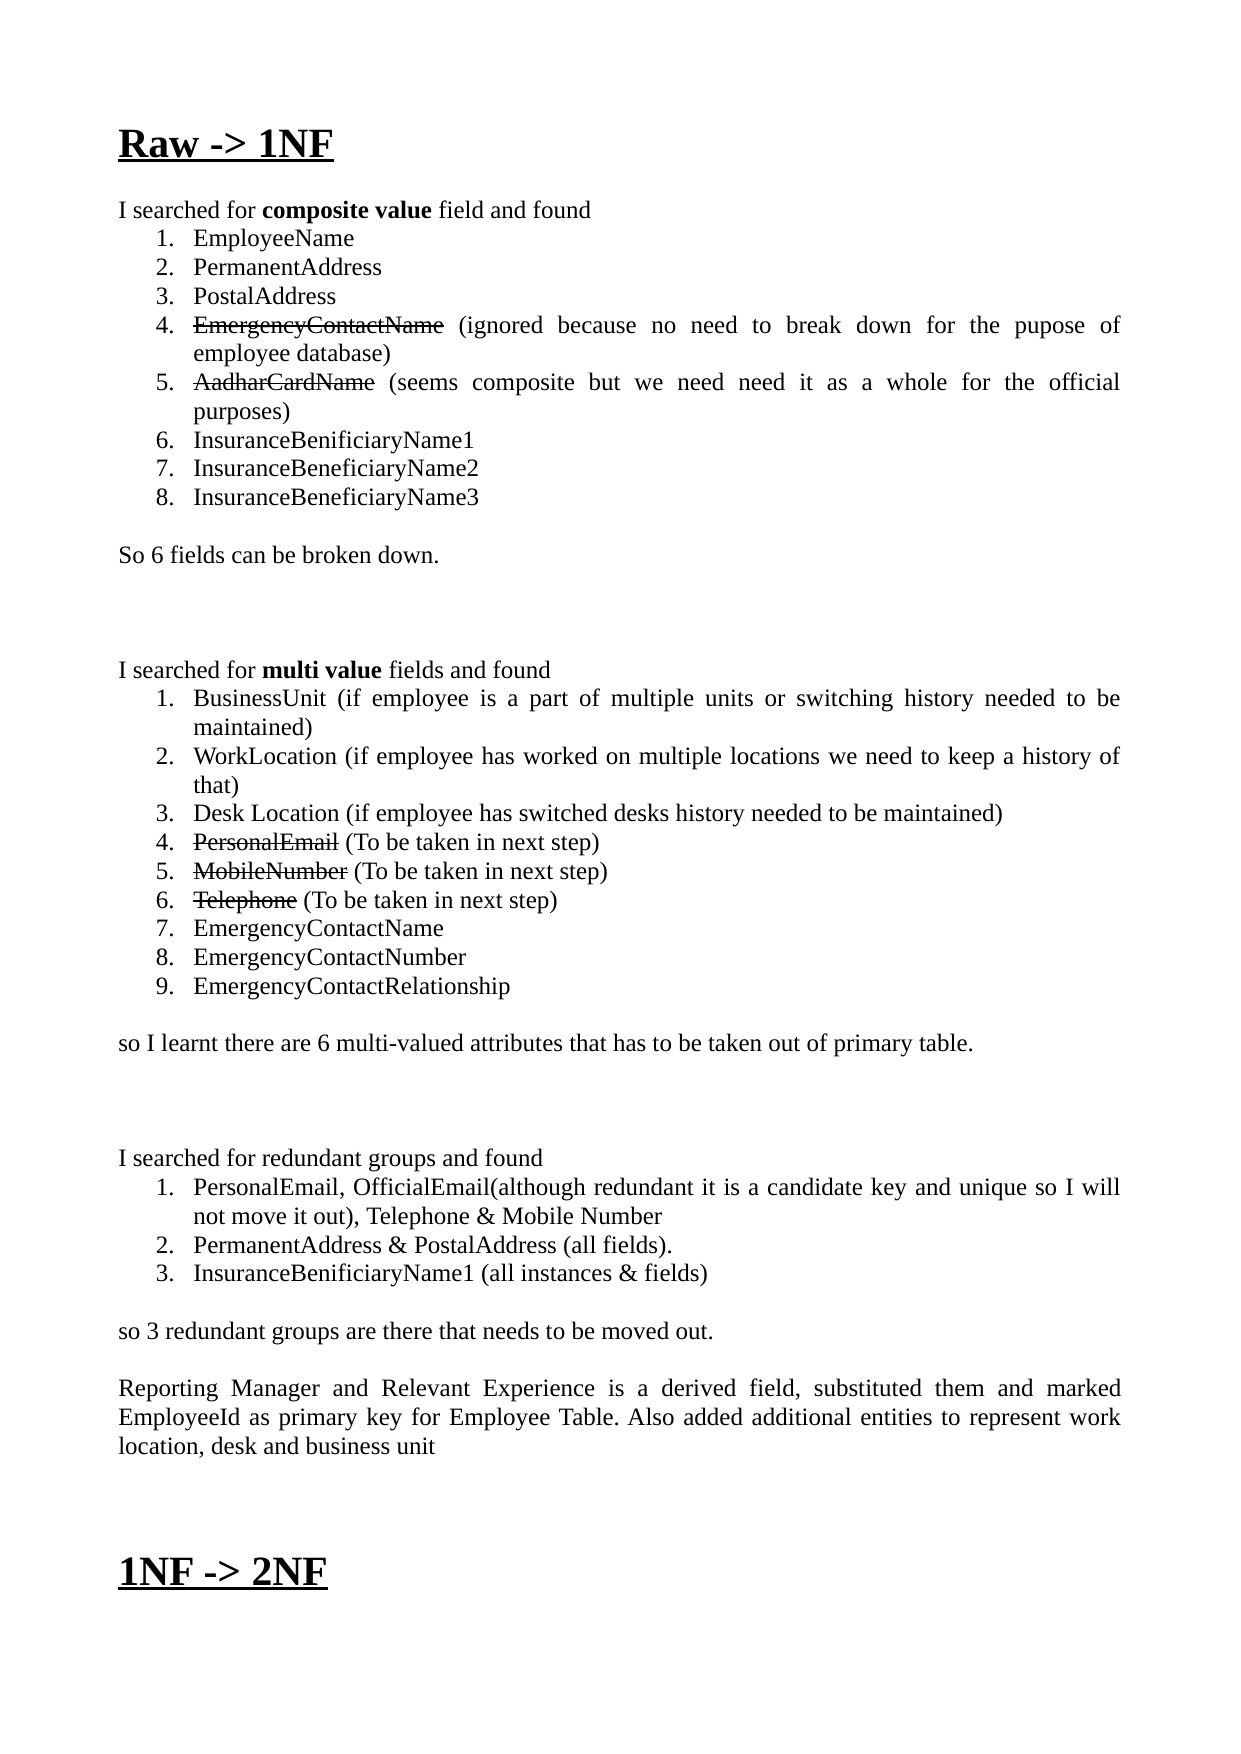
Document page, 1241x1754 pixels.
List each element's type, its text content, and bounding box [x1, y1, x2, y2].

text I searched for redundant groups and found [118, 1143, 1122, 1172]
list BusinessUnit (if employee is a part of multiple units or switching history needed to be maintained) [156, 683, 1122, 741]
text so I learnt there are 6 multi-valued attributes that has to be taken out of primary table. [118, 1028, 1122, 1057]
list EmergencyContactName [156, 913, 1122, 942]
text Reporting Manager and Relevant Experience is a derived field, substituted them and marked EmployeeId as primary key for Employee Table. Also added additional entities to represent work location, desk and business unit [118, 1373, 1122, 1460]
text Raw -> 1NF [118, 118, 1122, 166]
list EmergencyContactNumber [156, 942, 1122, 971]
list PermanentAddress & PostalAddress (all fields). [156, 1230, 1122, 1258]
list InsuranceBeneficiaryName2 [156, 453, 1122, 482]
list EmergencyContactName (ignored because no need to break down for the pupose of employee database) [156, 310, 1122, 367]
list InsuranceBenificiaryName1 (all instances & fields) [156, 1258, 1122, 1287]
list EmergencyContactRelationship [156, 971, 1122, 1000]
list EmployeeName [156, 223, 1122, 252]
list Telephone (To be taken in next step) [156, 885, 1122, 913]
list InsuranceBenificiaryName1 [156, 425, 1122, 453]
text so 3 redundant groups are there that needs to be moved out. [118, 1316, 1122, 1345]
text I searched for composite value field and found [118, 195, 1122, 223]
list MobileNumber (To be taken in next step) [156, 856, 1122, 885]
text 1NF -> 2NF [118, 1546, 1122, 1594]
list InsuranceBeneficiaryName3 [156, 482, 1122, 511]
list PostalAddress [156, 281, 1122, 310]
list PersonalEmail, OfficialEmail(although redundant it is a candidate key and unique so I will not move it out), Telephone & Mobile Number [156, 1172, 1122, 1230]
list PermanentAddress [156, 252, 1122, 281]
text So 6 fields can be broken down. [118, 540, 1122, 568]
list WorkLocation (if employee has worked on multiple locations we need to keep a history of that) [156, 741, 1122, 798]
text I searched for multi value fields and found [118, 655, 1122, 683]
list PersonalEmail (To be taken in next step) [156, 827, 1122, 856]
list AadharCardName (seems composite but we need need it as a whole for the official purposes) [156, 367, 1122, 425]
list Desk Location (if employee has switched desks history needed to be maintained) [156, 798, 1122, 827]
